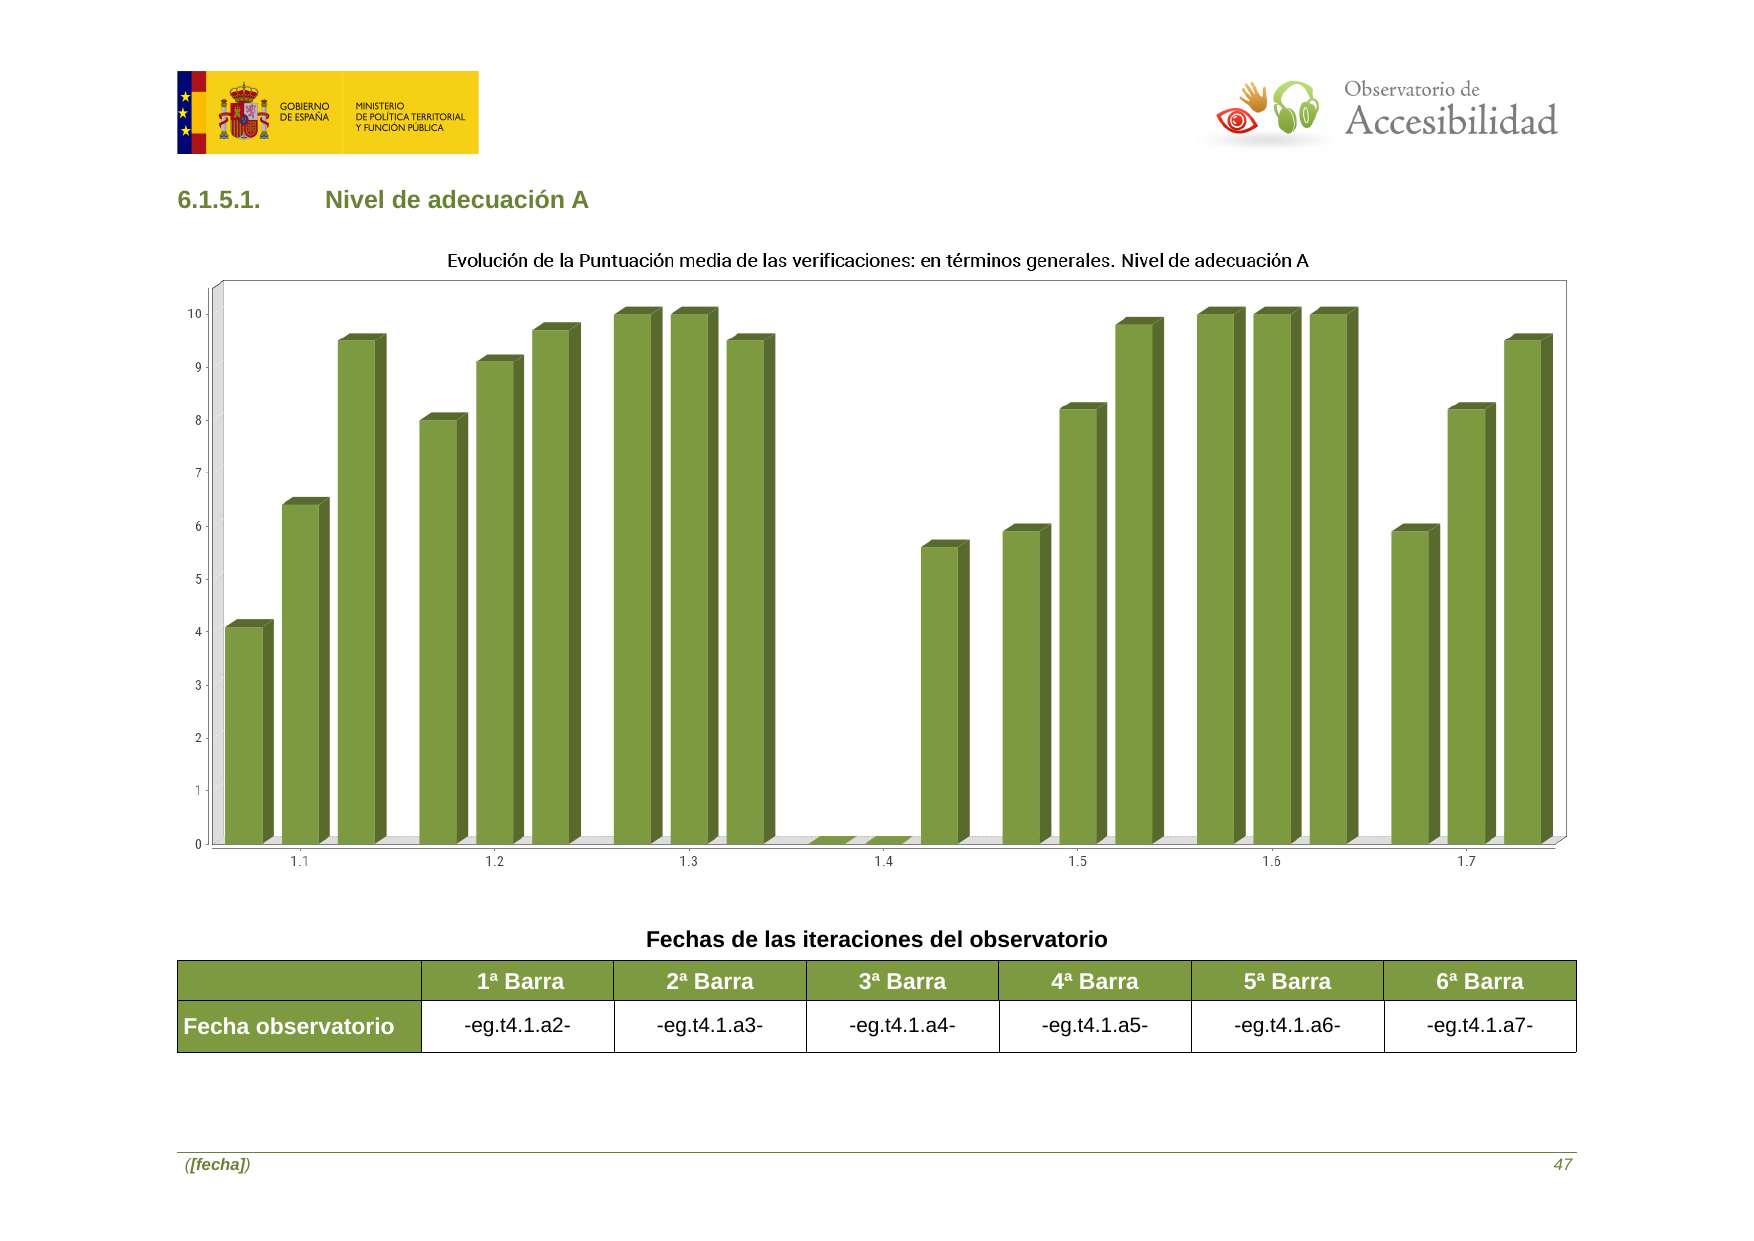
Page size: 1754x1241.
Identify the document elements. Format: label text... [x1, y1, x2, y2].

table_header 3ª Barra [807, 961, 998, 1000]
table_header 2ª Barra [614, 961, 806, 1000]
table_cell -eg.t4.1.a3- [615, 1001, 806, 1052]
table_cell -eg.t4.1.a2- [422, 1001, 614, 1052]
table_cell Fecha observatorio [178, 1001, 421, 1052]
table_cell -eg.t4.1.a7- [1385, 1001, 1576, 1052]
picture [177, 71, 479, 154]
table_cell -eg.t4.1.a6- [1192, 1001, 1384, 1052]
table_header 6ª Barra [1384, 961, 1576, 1000]
table_cell -eg.t4.1.a5- [1000, 1001, 1191, 1052]
picture [1196, 72, 1572, 154]
table_cell -eg.t4.1.a4- [807, 1001, 999, 1052]
table_header 4ª Barra [999, 961, 1191, 1000]
picture [177, 250, 1577, 875]
text Fechas de las iteraciones del observatorio [177, 926, 1577, 952]
table_header 5ª Barra [1192, 961, 1383, 1000]
table_header 1ª Barra [422, 961, 613, 1000]
table_header [178, 961, 421, 1000]
subtitle Nivel de adecuación A [177, 185, 1577, 214]
